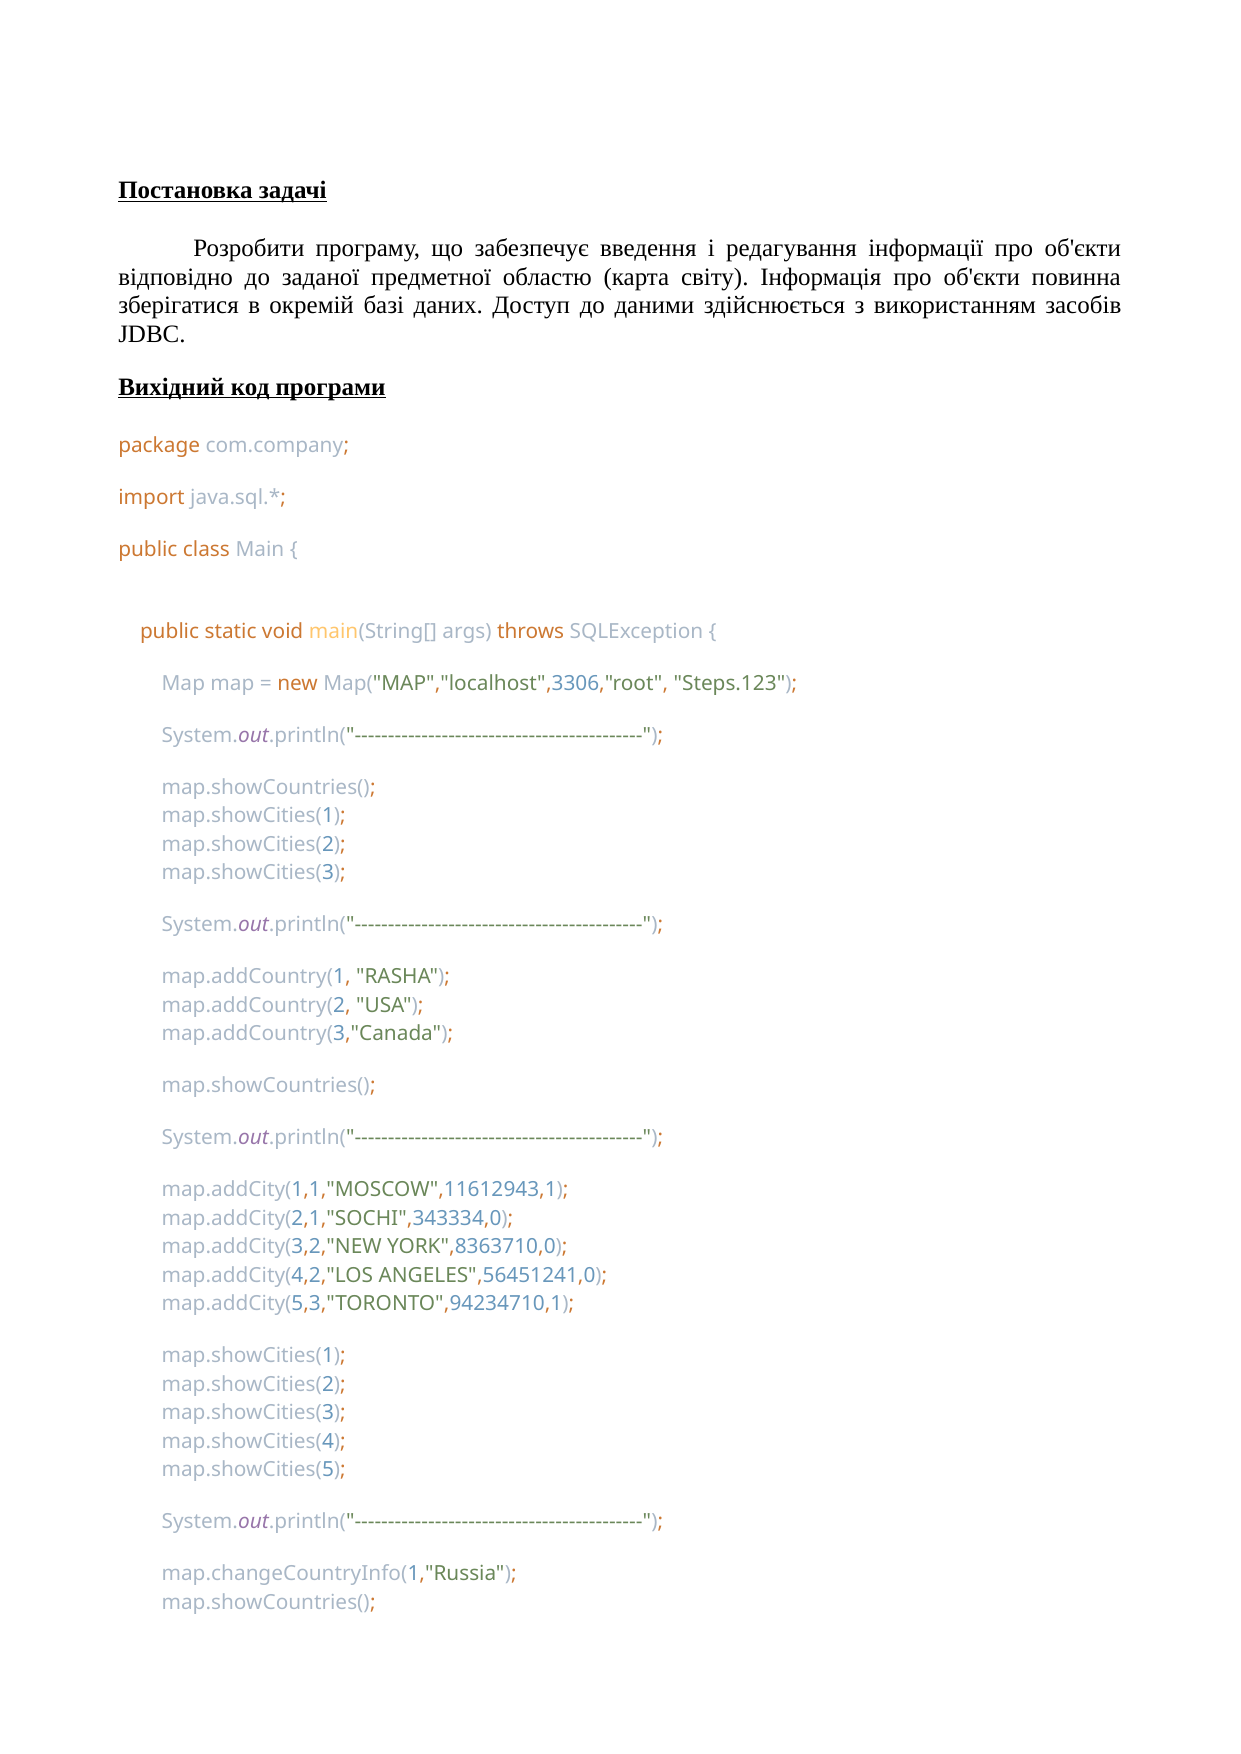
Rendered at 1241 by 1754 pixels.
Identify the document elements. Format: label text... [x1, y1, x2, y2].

text Вихідний код програми [118, 372, 1122, 401]
text package com.company; import java.sql.*; public class Main { [118, 430, 1122, 563]
text Розробити програму, що забезпечує введення і редагування інформації про об'єкти відповідно до заданої предметної областю (карта світу). Інформація про об'єкти повинна зберігатися в окремій базі даних. Доступ до даними здійснюється з використанням засобів JDBC. [118, 233, 1122, 348]
text Постановка задачі [118, 176, 1122, 204]
text public static void main(String[] args) throws SQLException { Map map = new Map("MAP","localhost",3306,"root", "Steps.123"); System.out.println("-------------------------------------------"); map.showCountries(); map.showCities(1); map.showCities(2); map.showCities(3); System.out.println("-------------------------------------------"); map.addCountry(1, "RASHA"); map.addCountry(2, "USA"); map.addCountry(3,"Canada"); map.showCountries(); System.out.println("-------------------------------------------"); map.addCity(1,1,"MOSCOW",11612943,1); map.addCity(2,1,"SOCHI",343334,0); map.addCity(3,2,"NEW YORK",8363710,0); map.addCity(4,2,"LOS ANGELES",56451241,0); map.addCity(5,3,"TORONTO",94234710,1); map.showCities(1); map.showCities(2); map.showCities(3); map.showCities(4); map.showCities(5); System.out.println("-------------------------------------------"); map.changeCountryInfo(1,"Russia"); map.showCountries(); [118, 592, 1122, 1615]
